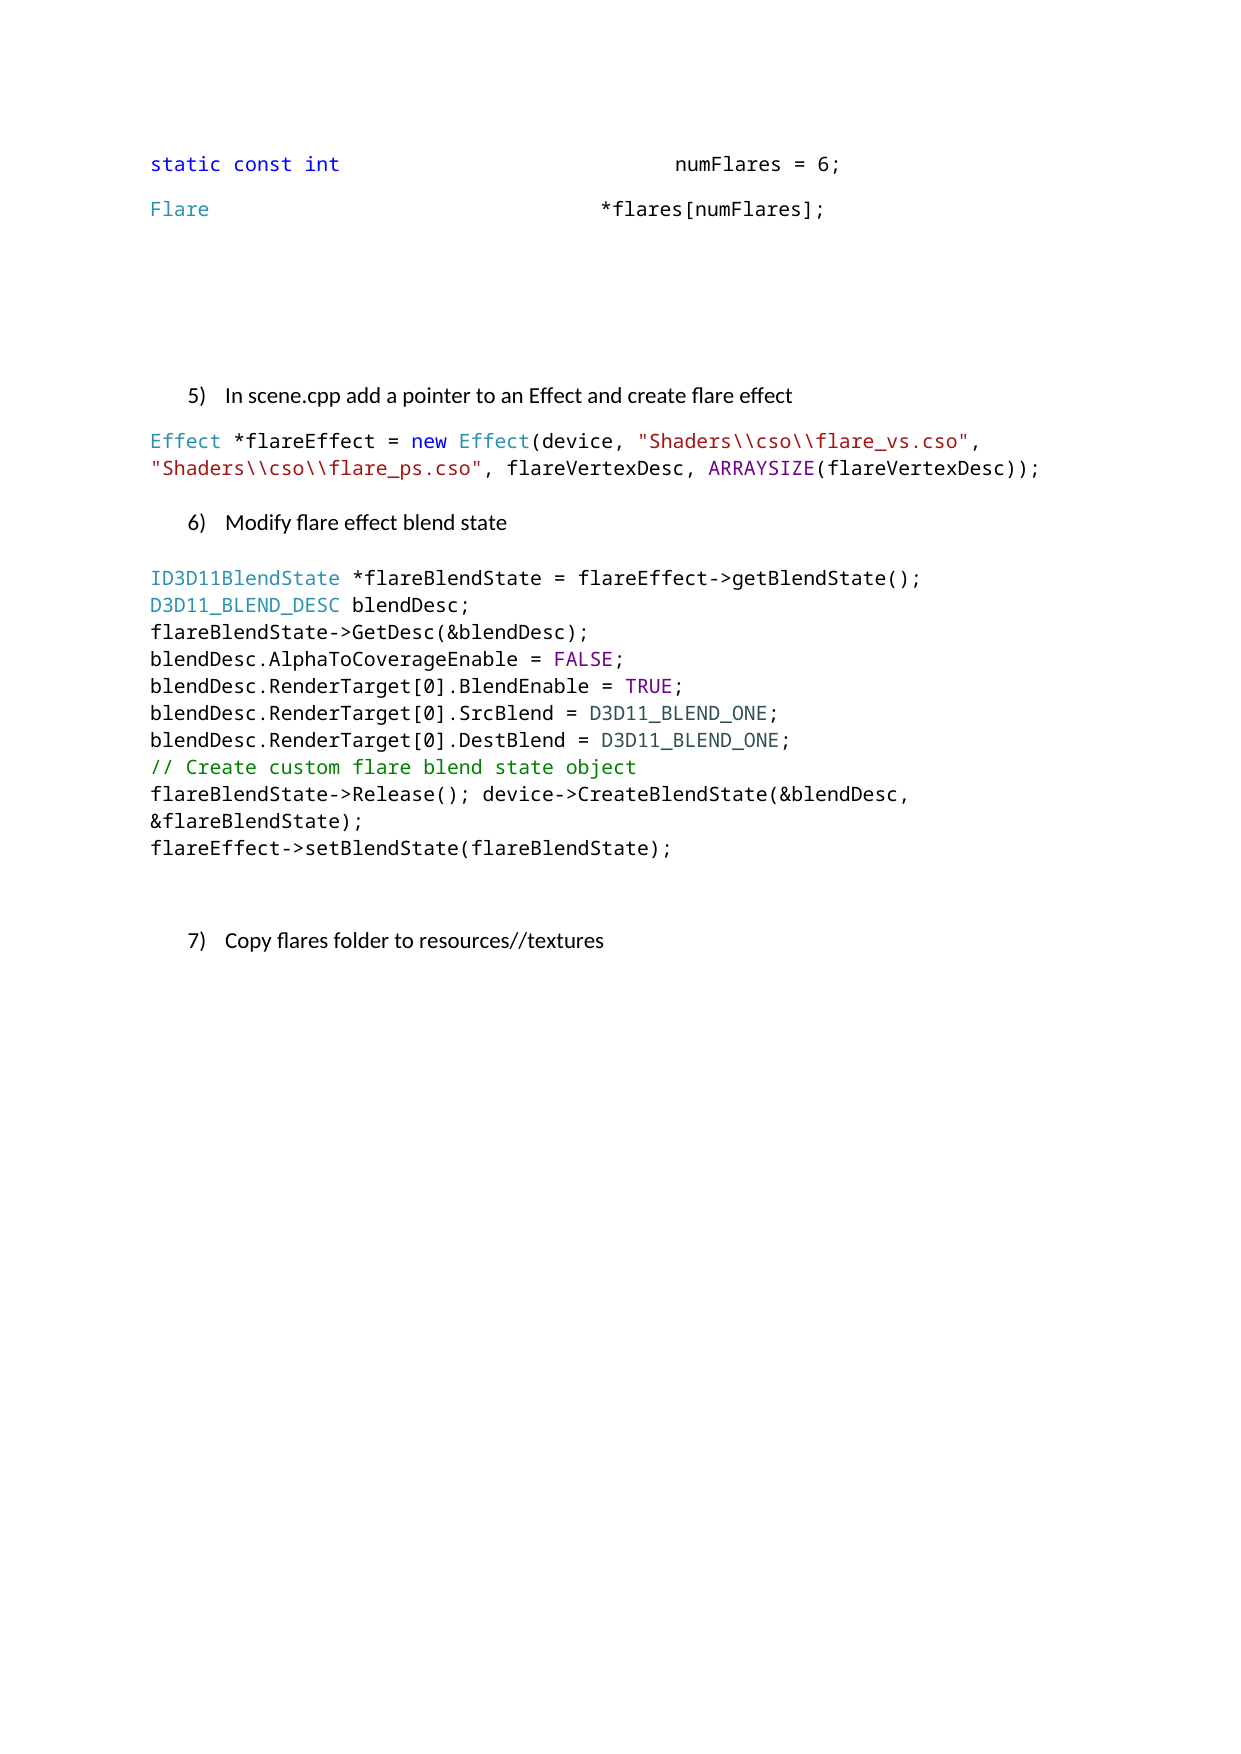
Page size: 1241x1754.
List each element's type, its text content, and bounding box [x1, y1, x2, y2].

text // Create custom flare blend state object [150, 753, 1090, 780]
text Effect *flareEffect = new Effect(device, "Shaders\\cso\\flare_vs.cso", "Shaders\\cso\\flare_ps.cso", flareVertexDesc, ARRAYSIZE(flareVertexDesc)); [150, 427, 1090, 481]
text blendDesc.RenderTarget[0].SrcBlend = D3D11_BLEND_ONE; [150, 699, 1090, 726]
text static const int numFlares = 6; [150, 150, 1090, 177]
text Flare *flares[numFlares]; [150, 196, 1090, 222]
list Modify flare effect blend state [187, 508, 1090, 536]
text flareBlendState->Release(); device->CreateBlendState(&blendDesc, &flareBlendState); [150, 780, 1090, 834]
text blendDesc.RenderTarget[0].DestBlend = D3D11_BLEND_ONE; [150, 726, 1090, 753]
text ID3D11BlendState *flareBlendState = flareEffect->getBlendState(); [150, 564, 1090, 591]
list Copy flares folder to resources//textures [187, 926, 1090, 954]
text blendDesc.RenderTarget[0].BlendEnable = TRUE; [150, 672, 1090, 699]
text flareBlendState->GetDesc(&blendDesc); [150, 618, 1090, 645]
text flareEffect->setBlendState(flareBlendState); [150, 834, 1090, 861]
list In scene.cpp add a pointer to an Effect and create flare effect [187, 381, 1090, 409]
text blendDesc.AlphaToCoverageEnable = FALSE; [150, 645, 1090, 672]
text D3D11_BLEND_DESC blendDesc; [150, 591, 1090, 618]
